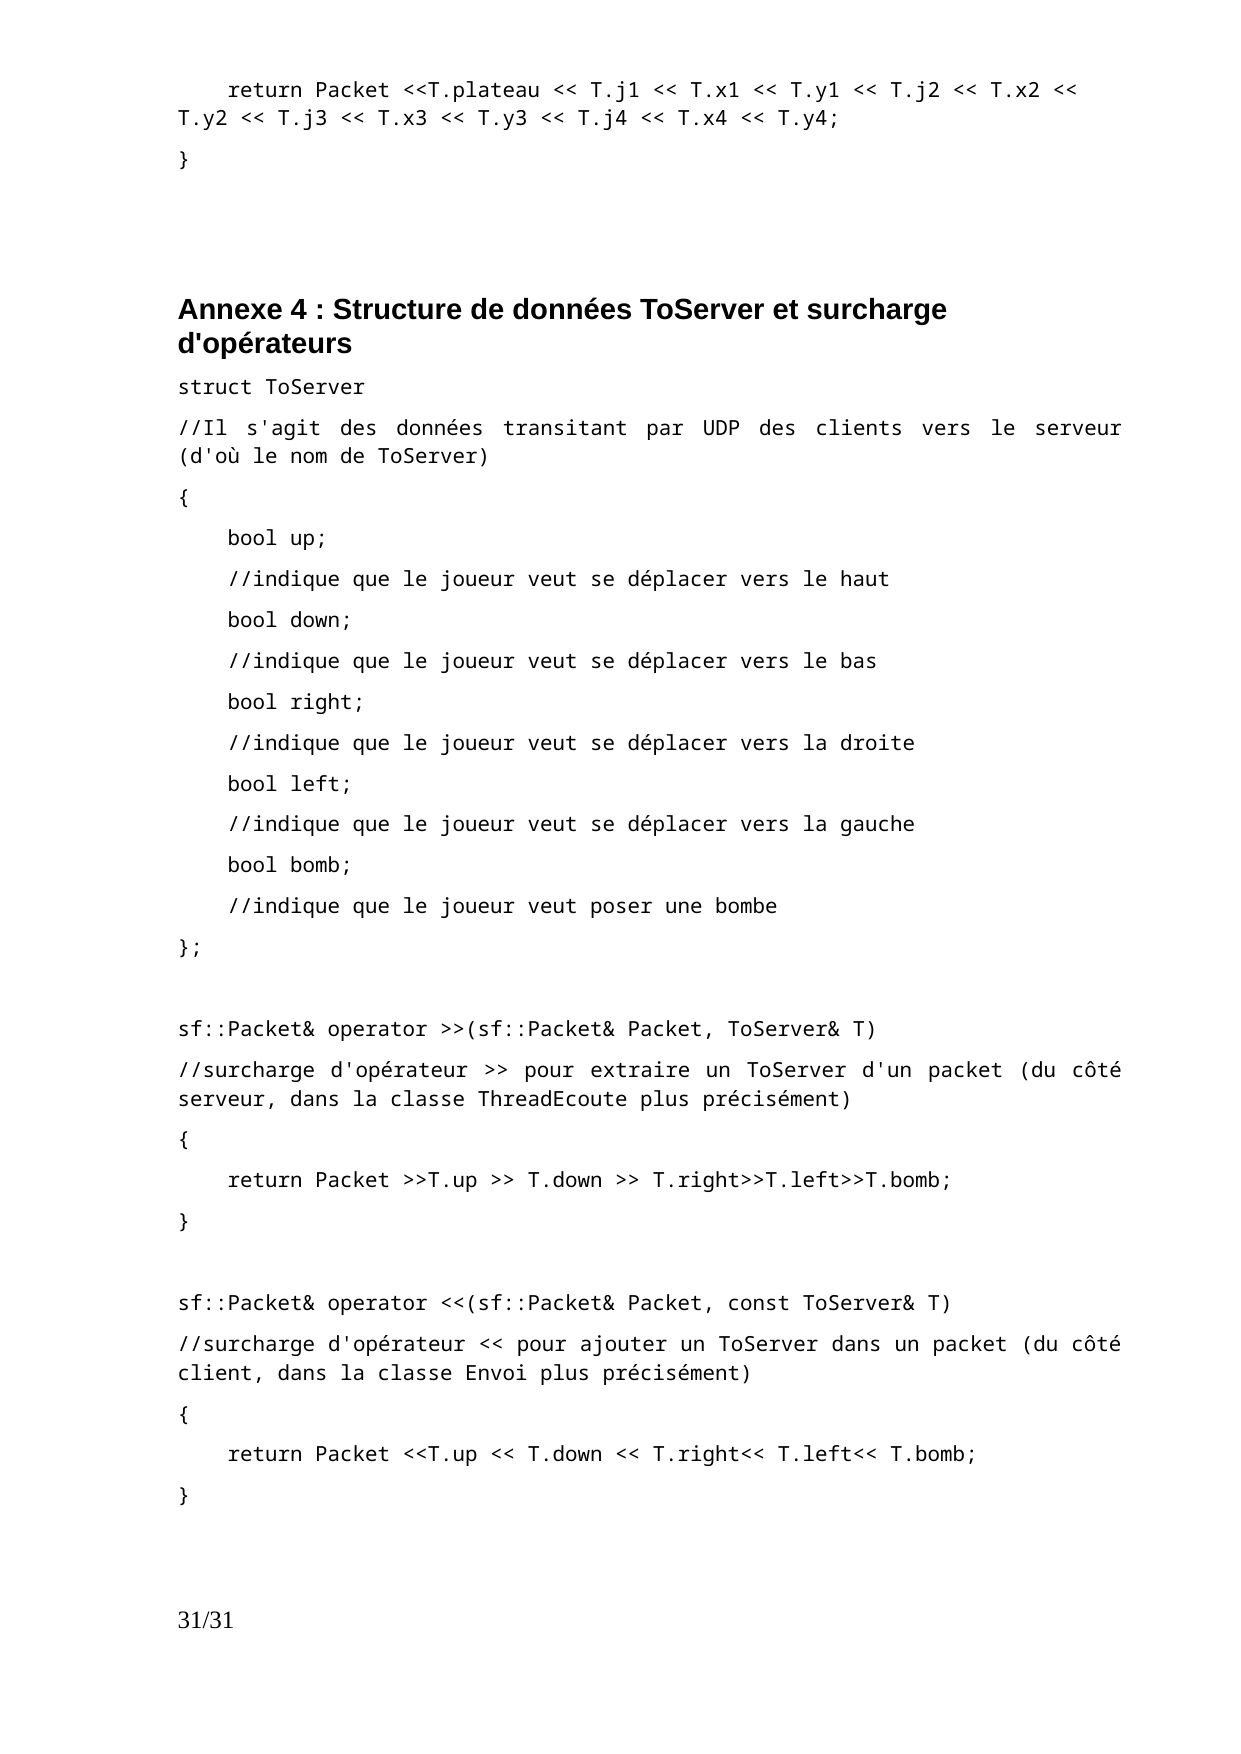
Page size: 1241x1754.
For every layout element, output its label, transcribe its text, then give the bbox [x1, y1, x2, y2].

text //indique que le joueur veut poser une bombe [177, 891, 1122, 920]
text sf::Packet& operator >>(sf::Packet& Packet, ToServer& T) [177, 1014, 1122, 1043]
text return Packet <<T.plateau << T.j1 << T.x1 << T.y1 << T.j2 << T.x2 << T.y2 << T.j3 << T.x3 << T.y3 << T.j4 << T.x4 << T.y4; [177, 75, 1122, 132]
text //surcharge d'opérateur << pour ajouter un ToServer dans un packet (du côté client, dans la classe Envoi plus précisément) [177, 1329, 1122, 1386]
text sf::Packet& operator <<(sf::Packet& Packet, const ToServer& T) [177, 1288, 1122, 1317]
text bool up; [177, 523, 1122, 551]
text return Packet >>T.up >> T.down >> T.right>>T.left>>T.bomb; [177, 1166, 1122, 1194]
text bool right; [177, 687, 1122, 715]
subtitle Annexe 4 : Structure de données ToServer et surcharge d'opérateurs [177, 292, 1122, 359]
text //surcharge d'opérateur >> pour extraire un ToServer d'un packet (du côté serveur, dans la classe ThreadEcoute plus précisément) [177, 1055, 1122, 1112]
text }; [177, 932, 1122, 961]
text { [177, 1124, 1122, 1153]
text return Packet <<T.up << T.down << T.right<< T.left<< T.bomb; [177, 1439, 1122, 1468]
text //indique que le joueur veut se déplacer vers le bas [177, 646, 1122, 674]
text bool left; [177, 769, 1122, 797]
text } [177, 1206, 1122, 1235]
text bool bomb; [177, 851, 1122, 879]
text struct ToServer [177, 372, 1122, 400]
text bool down; [177, 605, 1122, 633]
text //Il s'agit des données transitant par UDP des clients vers le serveur (d'où le nom de ToServer) [177, 413, 1122, 469]
text { [177, 482, 1122, 511]
text } [177, 1481, 1122, 1509]
text //indique que le joueur veut se déplacer vers le haut [177, 564, 1122, 592]
text } [177, 144, 1122, 173]
text //indique que le joueur veut se déplacer vers la droite [177, 728, 1122, 756]
text { [177, 1399, 1122, 1427]
text //indique que le joueur veut se déplacer vers la gauche [177, 809, 1122, 838]
